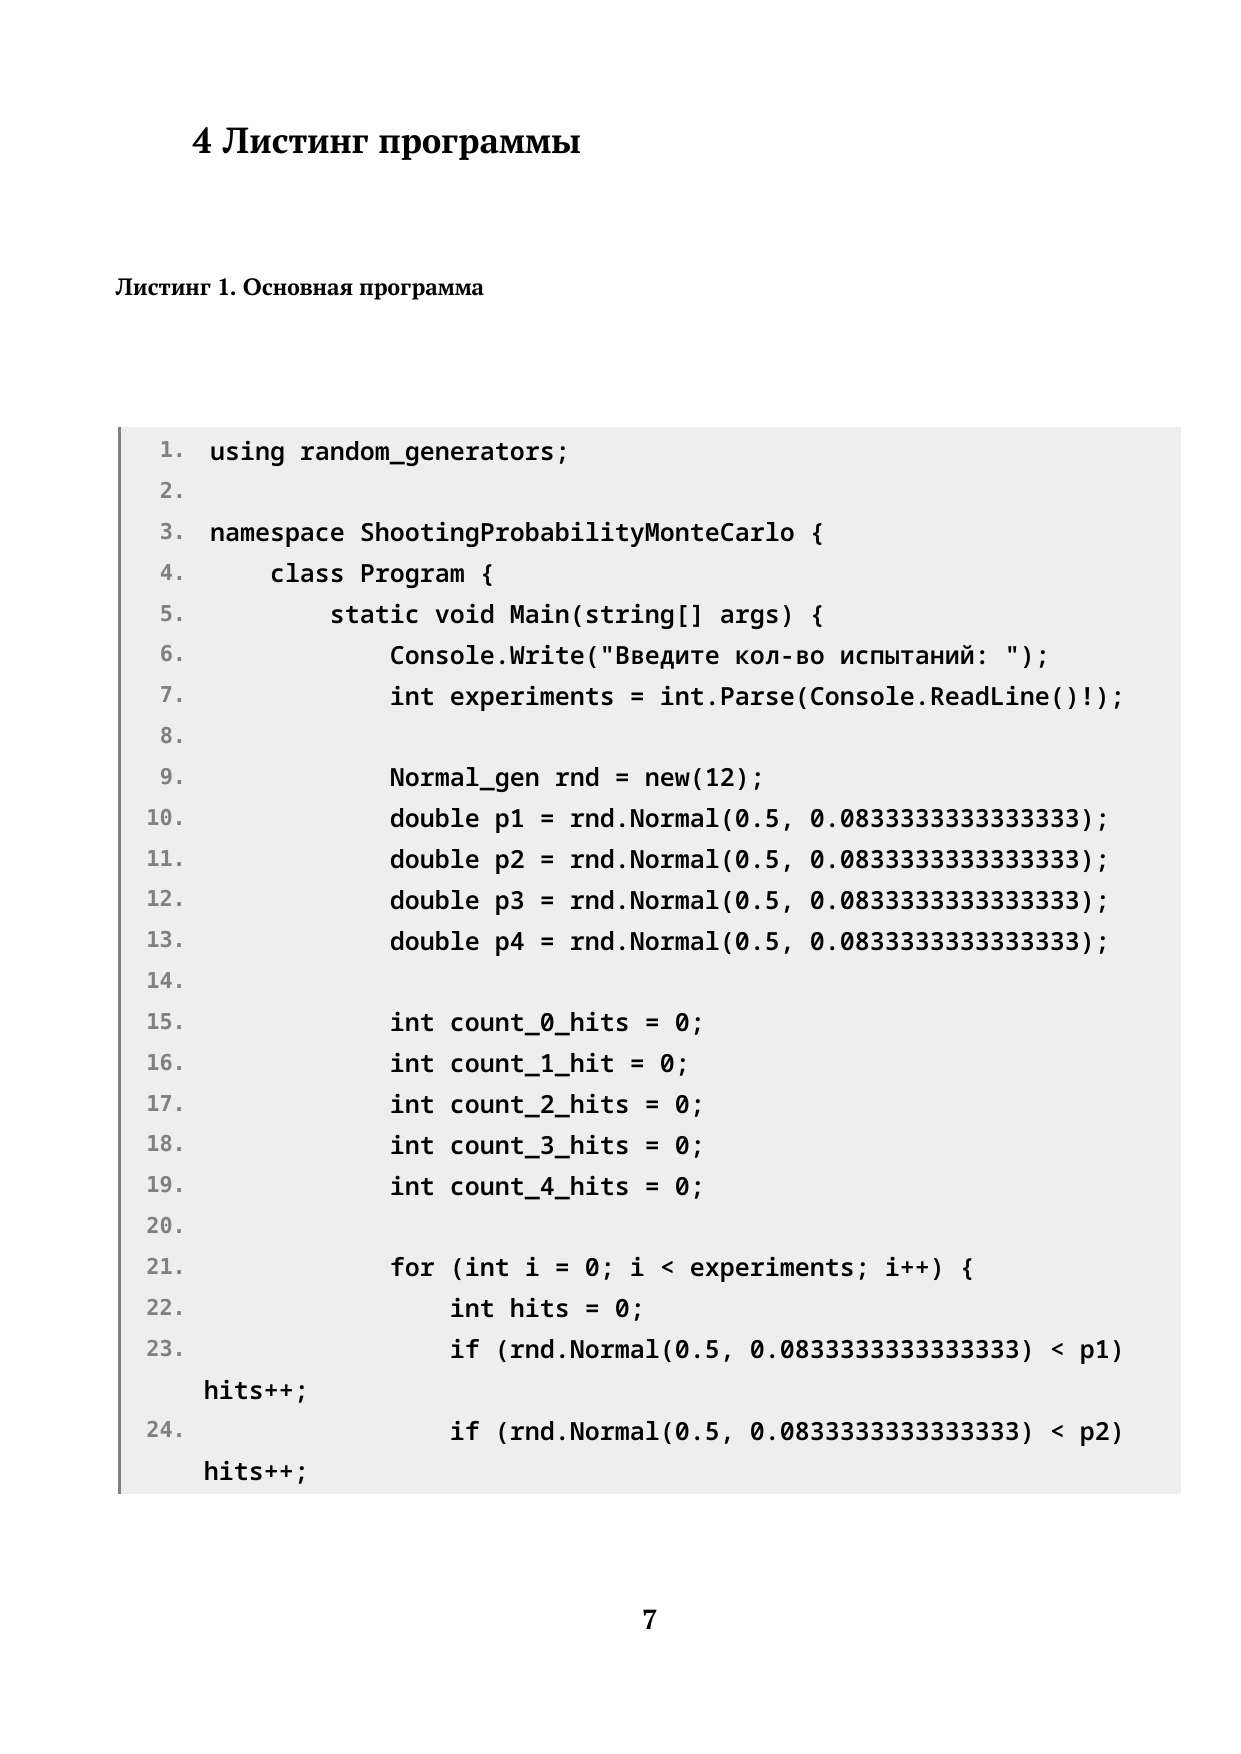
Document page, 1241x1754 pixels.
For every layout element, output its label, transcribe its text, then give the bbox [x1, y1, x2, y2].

list if (rnd.Normal(0.5, 0.0833333333333333) < p1) hits++; [121, 1326, 1181, 1406]
list double p2 = rnd.Normal(0.5, 0.0833333333333333); [121, 836, 1181, 876]
text Листинг 1. Основная программа [114, 272, 1180, 301]
list Console.Write("Введите кол-во испытаний: "); [121, 631, 1181, 671]
list double p4 = rnd.Normal(0.5, 0.0833333333333333); [121, 917, 1181, 957]
list double p1 = rnd.Normal(0.5, 0.0833333333333333); [121, 795, 1181, 835]
list double p3 = rnd.Normal(0.5, 0.0833333333333333); [121, 876, 1181, 916]
list namespace ShootingProbabilityMonteCarlo { [121, 509, 1181, 549]
list if (rnd.Normal(0.5, 0.0833333333333333) < p2) hits++; [121, 1407, 1181, 1494]
list int count_0_hits = 0; [121, 999, 1181, 1039]
subtitle 4 Листинг программы [192, 118, 1181, 162]
list for (int i = 0; i < experiments; i++) { [121, 1244, 1181, 1284]
list Normal_gen rnd = new(12); [121, 754, 1181, 794]
list int count_3_hits = 0; [121, 1121, 1181, 1161]
list int count_4_hits = 0; [121, 1162, 1181, 1202]
list int experiments = int.Parse(Console.ReadLine()!); [121, 672, 1181, 712]
list class Program { [121, 550, 1181, 590]
list static void Main(string[] args) { [121, 591, 1181, 631]
list int hits = 0; [121, 1285, 1181, 1325]
list int count_1_hit = 0; [121, 1040, 1181, 1080]
list using random_generators; [121, 427, 1181, 467]
list int count_2_hits = 0; [121, 1081, 1181, 1121]
